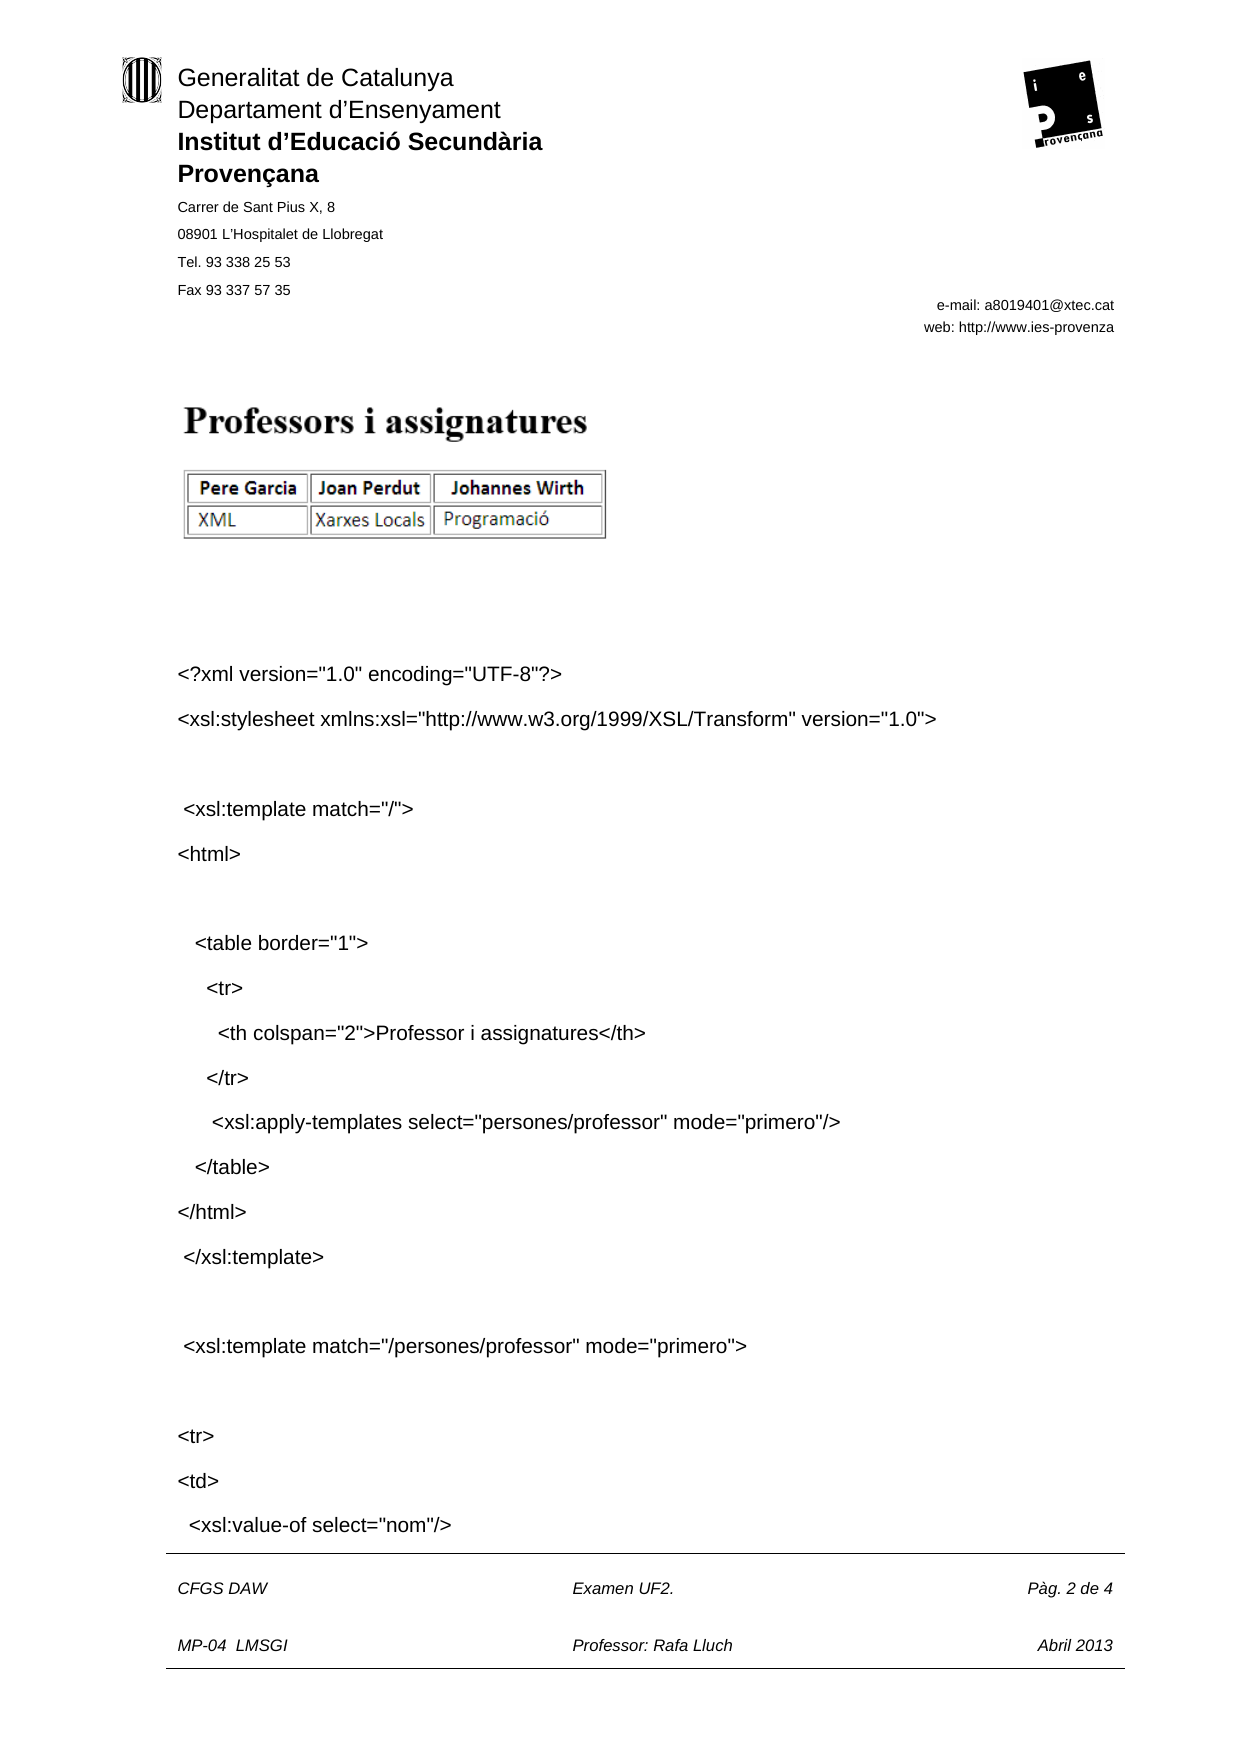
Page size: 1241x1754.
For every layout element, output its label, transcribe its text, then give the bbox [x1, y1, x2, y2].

text <td> [177, 1468, 1122, 1492]
text <xsl:template match="/persones/professor" mode="primero"> [177, 1334, 1122, 1358]
text <table border="1"> [177, 931, 1122, 955]
text <?xml version="1.0" encoding="UTF-8"?> [177, 662, 1122, 686]
picture [1022, 58, 1105, 149]
text <xsl:template match="/"> [177, 797, 1122, 821]
text <tr> [177, 976, 1122, 1000]
text <th colspan="2">Professor i assignatures</th> [177, 1021, 1122, 1044]
text <html> [177, 841, 1122, 865]
picture [122, 57, 162, 103]
text </html> [177, 1200, 1122, 1224]
text <xsl:value-of select="nom"/> [177, 1513, 1122, 1537]
text </table> [177, 1155, 1122, 1179]
text <xsl:stylesheet xmlns:xsl="http://www.w3.org/1999/XSL/Transform" version="1.0"> [177, 707, 1122, 731]
text </xsl:template> [177, 1244, 1122, 1268]
text </tr> [177, 1065, 1122, 1089]
text <tr> [177, 1424, 1122, 1448]
text <xsl:apply-templates select="persones/professor" mode="primero"/> [177, 1110, 1122, 1134]
